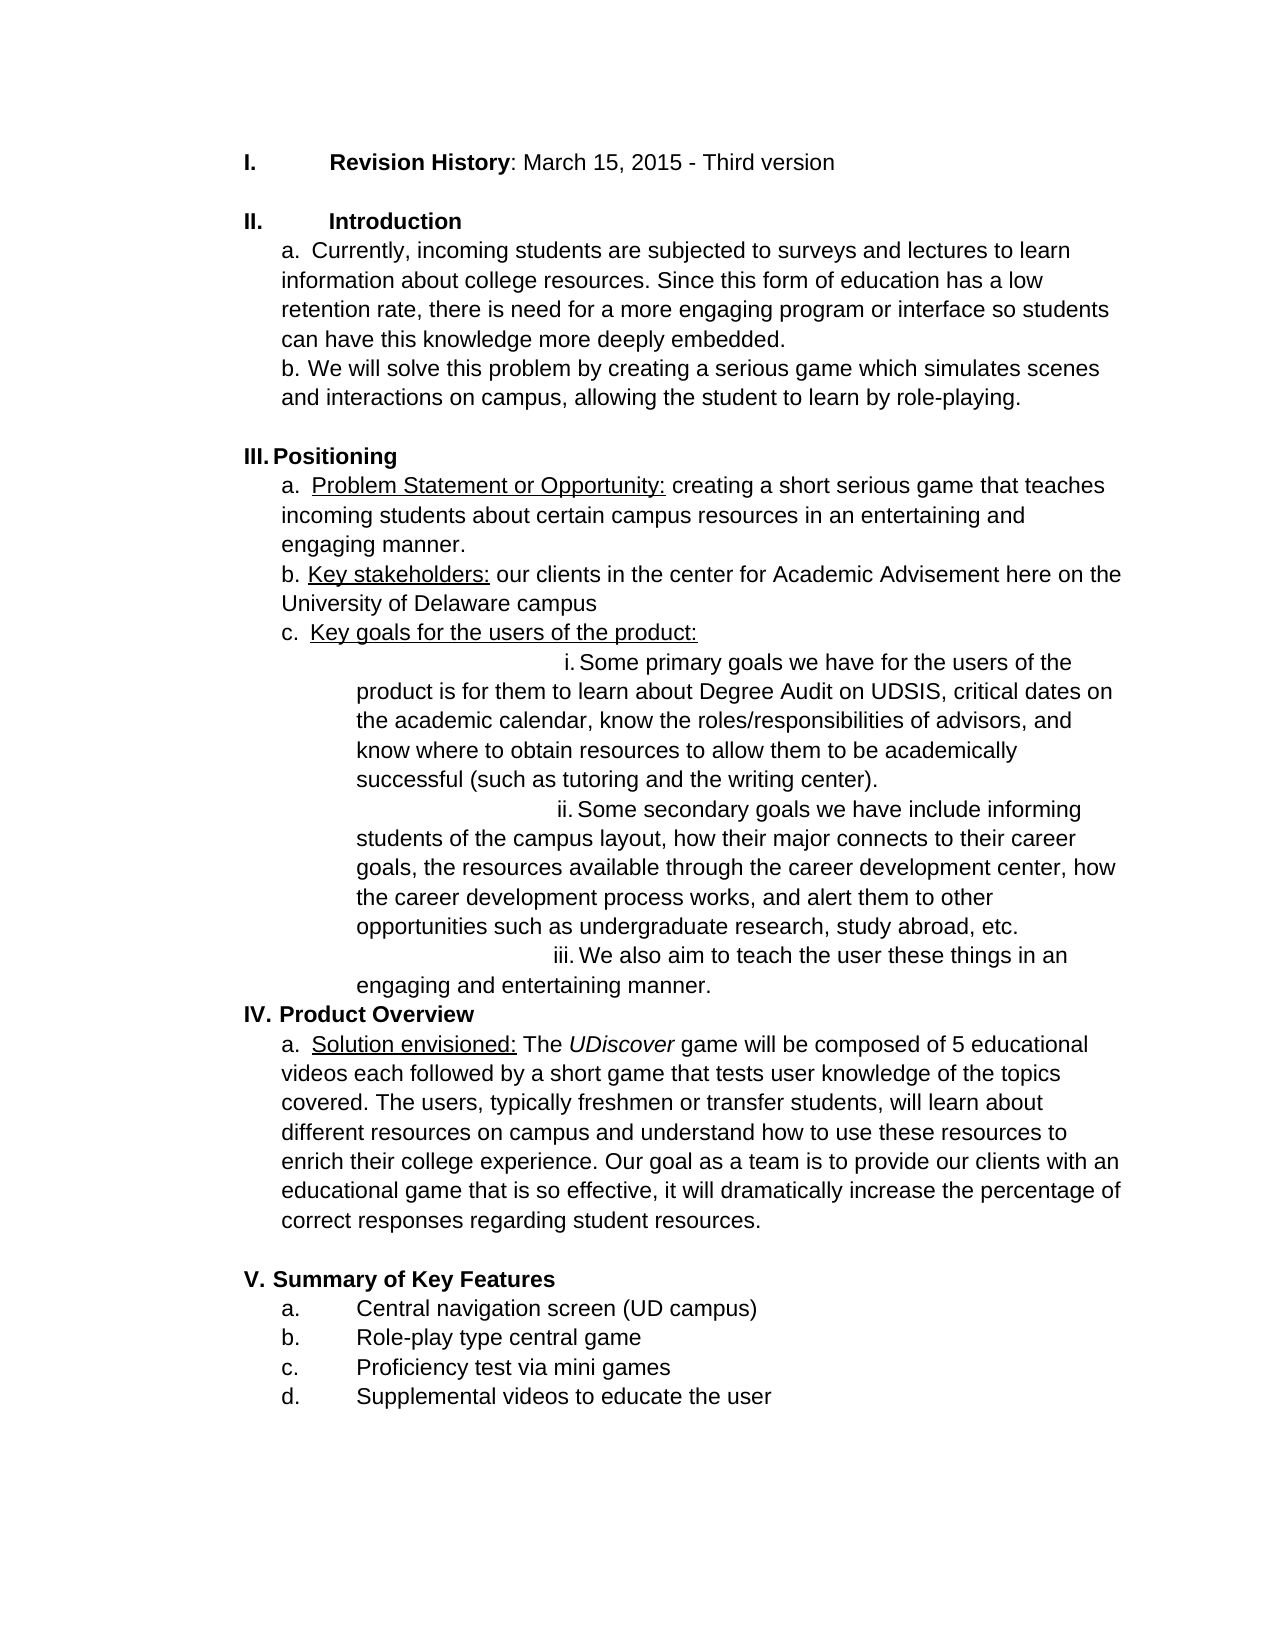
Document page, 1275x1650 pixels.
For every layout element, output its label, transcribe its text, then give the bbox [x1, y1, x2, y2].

text i. Some primary goals we have for the users of the product is for them to learn about Degree Audit on UDSIS, critical dates on the academic calendar, know the roles/responsibilities of advisors, and know where to obtain resources to allow them to be academically successful (such as tutoring and the writing center). [356, 649, 1125, 792]
text II. Introduction [244, 209, 1125, 234]
text b. We will solve this problem by creating a serious game which simulates scenes and interactions on campus, allowing the student to learn by role-playing. [281, 356, 1125, 411]
text b. Role-play type central game [281, 1325, 1125, 1351]
text c. Key goals for the users of the product: [281, 620, 1125, 646]
text iii. We also aim to teach the user these things in an engaging and entertaining manner. [356, 943, 1125, 998]
text V. Summary of Key Features [244, 1266, 1125, 1292]
text a. Central navigation screen (UD campus) [281, 1296, 1125, 1321]
text b. Key stakeholders: our clients in the center for Academic Advisement here on the University of Delaware campus [281, 561, 1125, 616]
text d. Supplemental videos to educate the user [281, 1384, 1125, 1409]
text I. Revision History: March 15, 2015 - Third version [244, 150, 1125, 176]
text c. Proficiency test via mini games [281, 1354, 1125, 1380]
text ii. Some secondary goals we have include informing students of the campus layout, how their major connects to their career goals, the resources available through the career development center, how the career development process works, and alert them to other opportunities such as undergraduate research, study abroad, etc. [356, 796, 1125, 939]
text a. Problem Statement or Opportunity: creating a short serious game that teaches incoming students about certain campus resources in an entertaining and engaging manner. [281, 473, 1125, 557]
text a. Currently, incoming students are subjected to surveys and lectures to learn information about college resources. Since this form of education has a low retention rate, there is need for a more engaging program or interface so students can have this knowledge more deeply embedded. [281, 238, 1125, 352]
text III. Positioning [244, 444, 1125, 469]
text IV. Product Overview [244, 1002, 1125, 1027]
text a. Solution envisioned: The UDiscover game will be composed of 5 educational videos each followed by a short game that tests user knowledge of the topics covered. The users, typically freshmen or transfer students, will learn about different resources on campus and understand how to use these resources to enrich their college experience. Our goal as a team is to provide our clients with an educational game that is so effective, it will dramatically increase the percentage of correct responses regarding student resources. [281, 1031, 1125, 1233]
